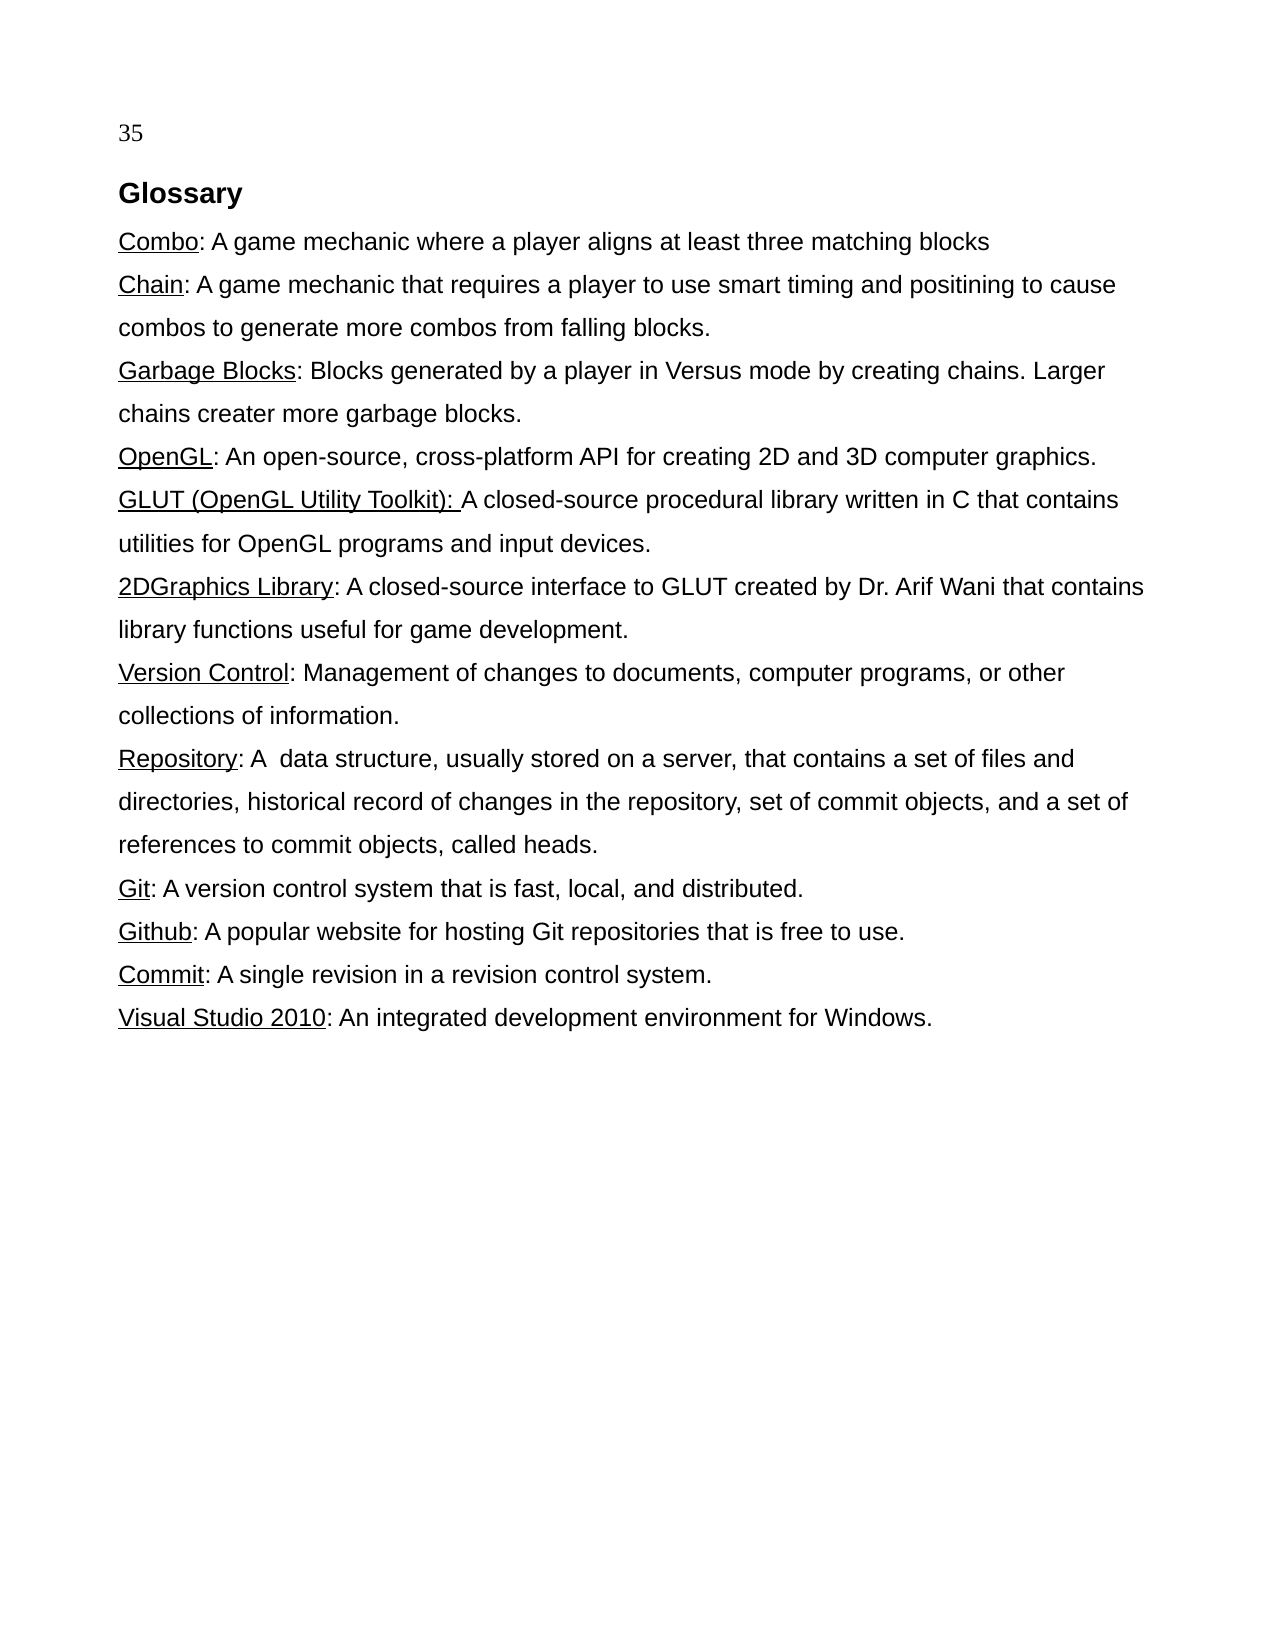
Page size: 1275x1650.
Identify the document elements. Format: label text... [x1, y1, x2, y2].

text Version Control: Management of changes to documents, computer programs, or other collections of information. [118, 658, 1157, 730]
text 2DGraphics Library: A closed-source interface to GLUT created by Dr. Arif Wani that contains library functions useful for game development. [118, 572, 1157, 643]
text Garbage Blocks: Blocks generated by a player in Versus mode by creating chains. Larger chains creater more garbage blocks. [118, 356, 1157, 428]
text Chain: A game mechanic that requires a player to use smart timing and positining to cause combos to generate more combos from falling blocks. [118, 270, 1157, 342]
text Visual Studio 2010: An integrated development environment for Windows. [118, 1003, 1157, 1032]
text Glossary [118, 176, 1157, 210]
text Combo: A game mechanic where a player aligns at least three matching blocks [118, 227, 1157, 255]
text Github: A popular website for hosting Git repositories that is free to use. [118, 917, 1157, 945]
text OpenGL: An open-source, cross-platform API for creating 2D and 3D computer graphics. [118, 442, 1157, 471]
text GLUT (OpenGL Utility Toolkit): A closed-source procedural library written in C that contains utilities for OpenGL programs and input devices. [118, 485, 1157, 557]
text Git: A version control system that is fast, local, and distributed. [118, 873, 1157, 902]
text Commit: A single revision in a revision control system. [118, 960, 1157, 988]
text Repository: A data structure, usually stored on a server, that contains a set of files and directories, historical record of changes in the repository, set of commit objects, and a set of references to commit objects, called heads. [118, 744, 1157, 859]
